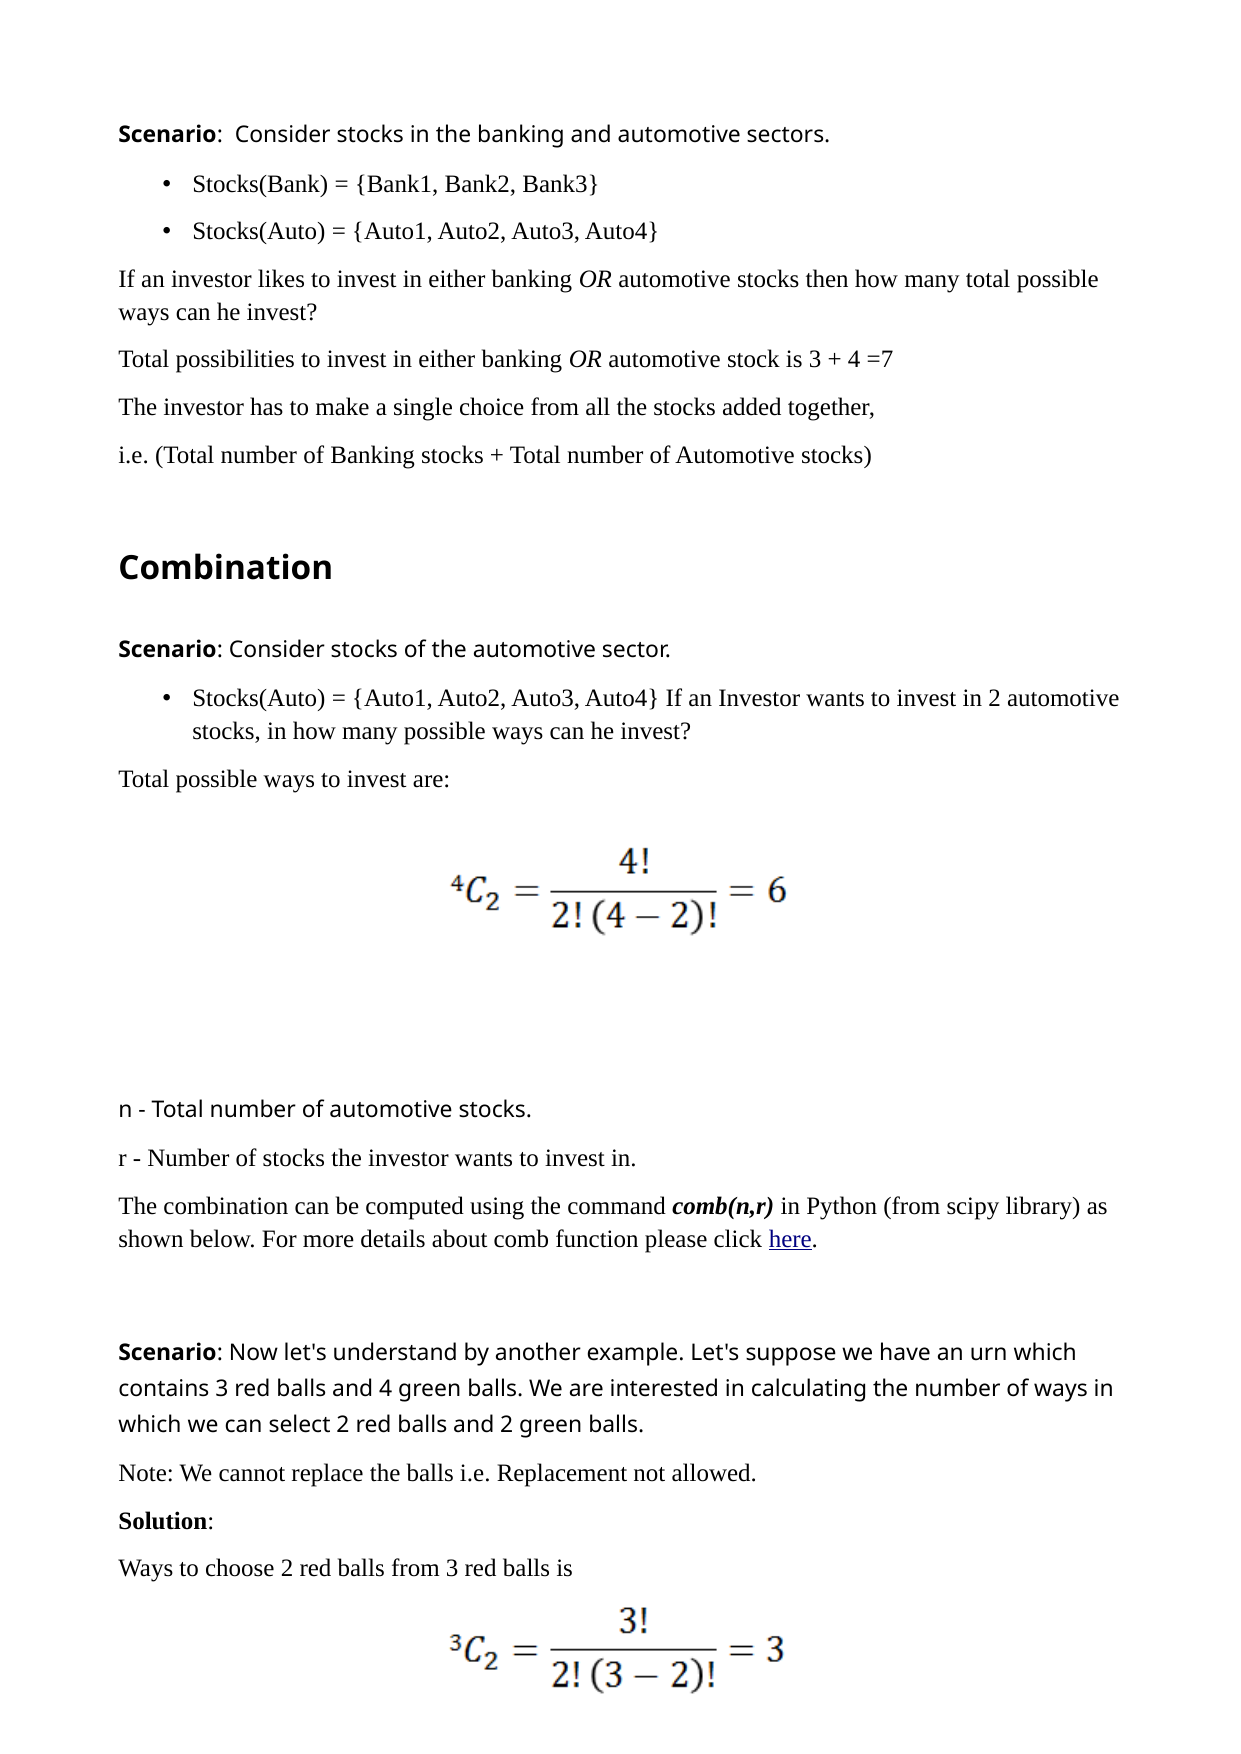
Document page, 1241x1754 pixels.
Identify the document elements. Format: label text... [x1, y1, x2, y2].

text i.e. (Total number of Banking stocks + Total number of Automotive stocks) [118, 440, 1122, 468]
text n - Total number of automotive stocks. [118, 1093, 1122, 1124]
text r - Number of stocks the investor wants to invest in. [118, 1143, 1122, 1172]
text Scenario: Consider stocks in the banking and automotive sectors. [118, 118, 1122, 149]
text Total possibilities to invest in either banking OR automotive stock is 3 + 4 =7 [118, 344, 1122, 373]
text Scenario: Consider stocks of the automotive sector. [118, 633, 1122, 664]
text Ways to choose 2 red balls from 3 red balls is [118, 1553, 1122, 1582]
text Note: We cannot replace the balls i.e. Replacement not allowed. [118, 1458, 1122, 1487]
text The investor has to make a single choice from all the stocks added together, [118, 392, 1122, 421]
text The combination can be computed using the command comb(n,r) in Python (from scipy library) as shown below. For more details about comb function please click here. [118, 1191, 1122, 1286]
picture [441, 842, 799, 942]
picture [441, 1601, 799, 1700]
list Stocks(Bank) = {Bank1, Bank2, Bank3} [162, 169, 1122, 197]
text Total possible ways to invest are: [118, 764, 1122, 793]
list Stocks(Auto) = {Auto1, Auto2, Auto3, Auto4} If an Investor wants to invest in 2 automotive stocks, in how many possible ways can he invest? [162, 683, 1122, 745]
list Stocks(Auto) = {Auto1, Auto2, Auto3, Auto4} [162, 216, 1122, 245]
text If an investor likes to invest in either banking OR automotive stocks then how many total possible ways can he invest? [118, 264, 1122, 326]
subtitle Combination [118, 543, 1122, 589]
text Scenario: Now let's understand by another example. Let's suppose we have an urn which contains 3 red balls and 4 green balls. We are interested in calculating the number of ways in which we can select 2 red balls and 2 green balls. [118, 1336, 1122, 1439]
text Solution: [118, 1506, 1122, 1534]
